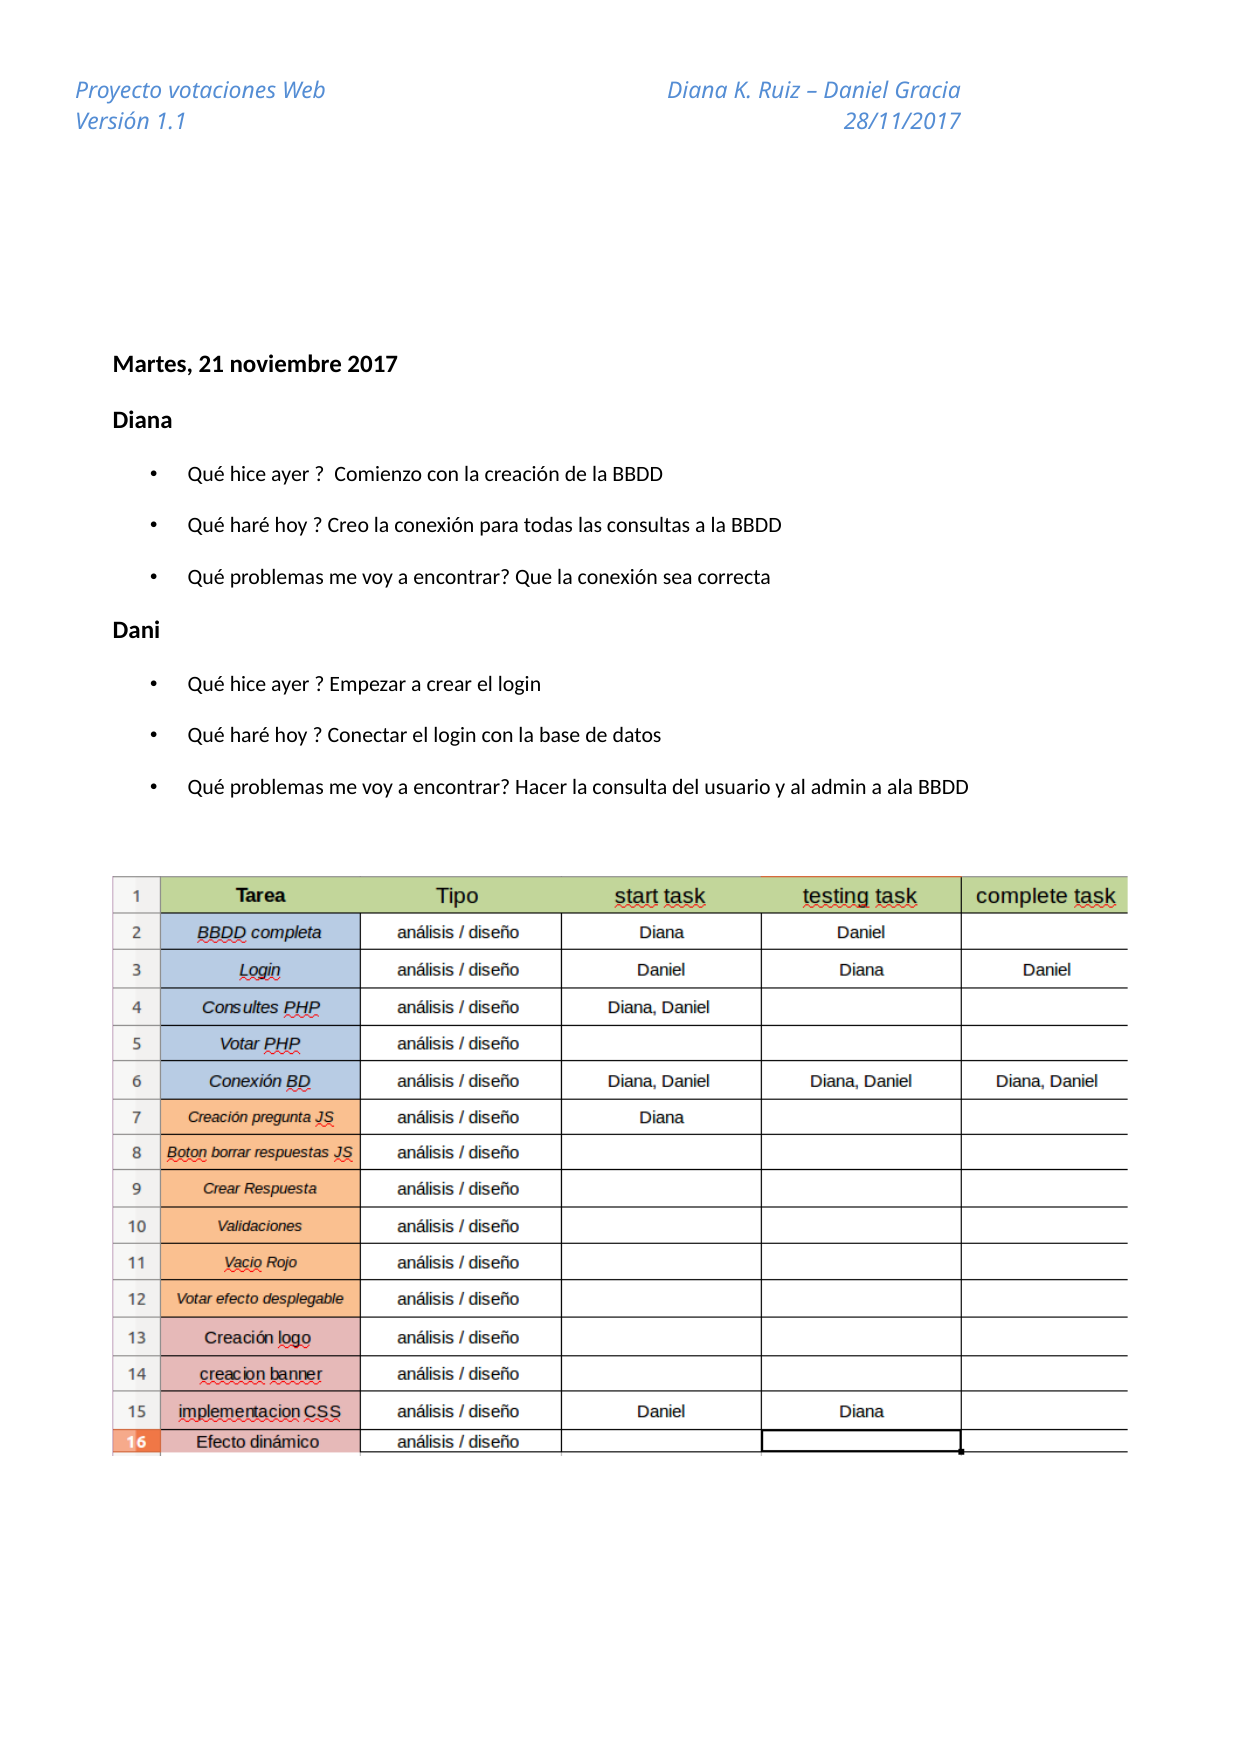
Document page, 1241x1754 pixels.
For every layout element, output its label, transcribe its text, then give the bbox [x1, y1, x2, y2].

list Qué hice ayer ? Empezar a crear el login [150, 670, 1165, 697]
picture [112, 876, 1128, 1456]
list Qué haré hoy ? Creo la conexión para todas las consultas a la BBDD [150, 511, 1165, 538]
text Diana [112, 404, 1165, 435]
text Martes, 21 noviembre 2017 [112, 348, 1165, 379]
list Qué hice ayer ? Comienzo con la creación de la BBDD [150, 460, 1165, 487]
list Qué problemas me voy a encontrar? Hacer la consulta del usuario y al admin a ala BBDD [150, 773, 1165, 800]
list Qué problemas me voy a encontrar? Que la conexión sea correcta [150, 563, 1165, 589]
text Dani [112, 614, 1165, 645]
list Qué haré hoy ? Conectar el login con la base de datos [150, 722, 1165, 748]
